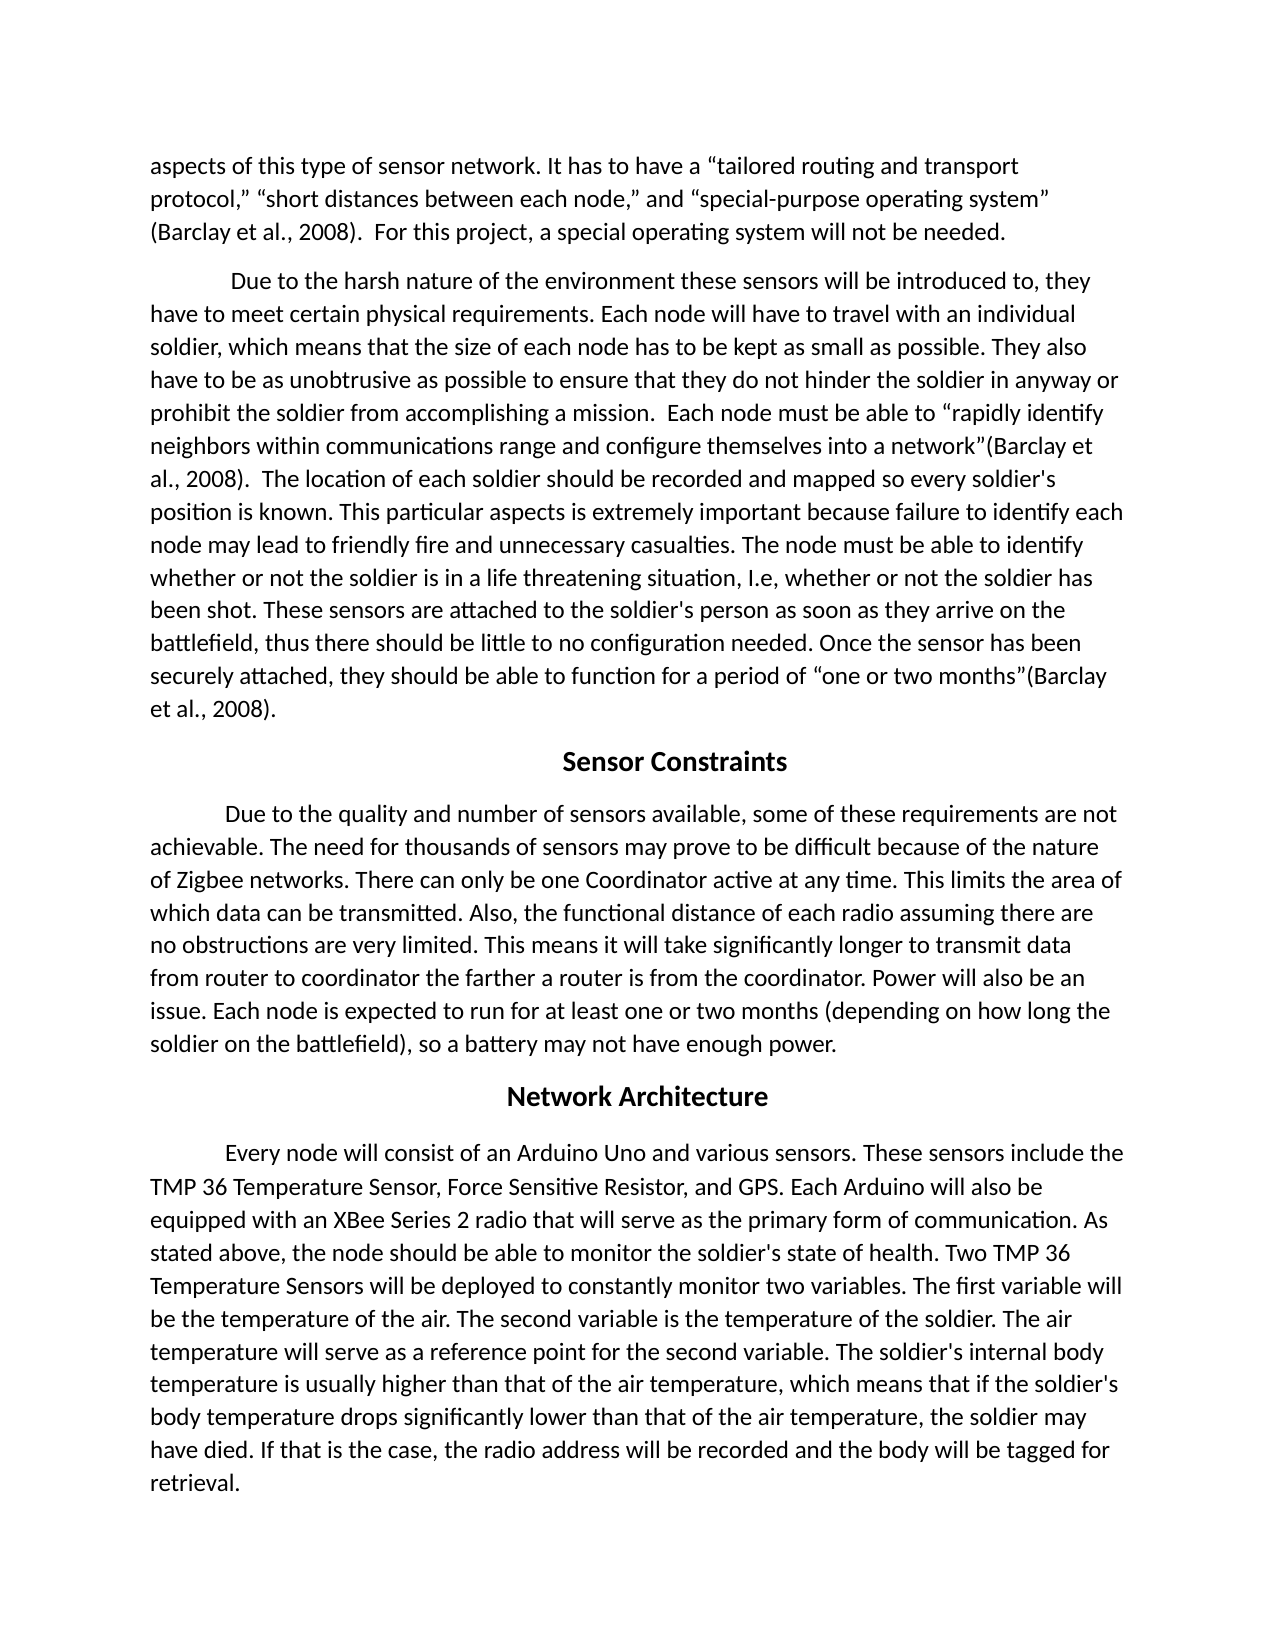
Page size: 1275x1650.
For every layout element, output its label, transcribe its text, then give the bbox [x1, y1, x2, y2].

text aspects of this type of sensor network. It has to have a “tailored routing and transport protocol,” “short distances between each node,” and “special-purpose operating system” (Barclay et al., 2008). For this project, a special operating system will not be needed. [150, 150, 1125, 246]
text Every node will consist of an Arduino Uno and various sensors. These sensors include the TMP 36 Temperature Sensor, Force Sensitive Resistor, and GPS. Each Arduino will also be equipped with an XBee Series 2 radio that will serve as the primary form of communication. As stated above, the node should be able to monitor the soldier's state of health. Two TMP 36 Temperature Sensors will be deployed to constantly monitor two variables. The first variable will be the temperature of the air. The second variable is the temperature of the soldier. The air temperature will serve as a reference point for the second variable. The soldier's internal body temperature is usually higher than that of the air temperature, which means that if the soldier's body temperature drops significantly lower than that of the air temperature, the soldier may have died. If that is the case, the radio address will be recorded and the body will be tagged for retrieval. [150, 1133, 1125, 1498]
text Due to the harsh nature of the environment these sensors will be introduced to, they have to meet certain physical requirements. Each node will have to travel with an individual soldier, which means that the size of each node has to be kept as small as possible. They also have to be as unobtrusive as possible to ensure that they do not hinder the soldier in anyway or prohibit the soldier from accomplishing a mission. Each node must be able to “rapidly identify neighbors within communications range and configure themselves into a network”(Barclay et al., 2008). The location of each soldier should be recorded and mapped so every soldier's position is known. This particular aspects is extremely important because failure to identify each node may lead to friendly fire and unnecessary casualties. The node must be able to identify whether or not the soldier is in a life threatening situation, I.e, whether or not the soldier has been shot. These sensors are attached to the soldier's person as soon as they arrive on the battlefield, thus there should be little to no configuration needed. Once the sensor has been securely attached, they should be able to function for a period of “one or two months”(Barclay et al., 2008). [150, 265, 1125, 724]
text Sensor Constraints [150, 743, 1125, 778]
text Network Architecture [150, 1078, 1125, 1114]
text Due to the quality and number of sensors available, some of these requirements are not achievable. The need for thousands of sensors may prove to be difficult because of the nature of Zigbee networks. There can only be one Coordinator active at any time. This limits the area of which data can be transmitted. Also, the functional distance of each radio assuming there are no obstructions are very limited. This means it will take significantly longer to transmit data from router to coordinator the farther a router is from the coordinator. Power will also be an issue. Each node is expected to run for at least one or two months (depending on how long the soldier on the battlefield), so a battery may not have enough power. [150, 798, 1125, 1059]
